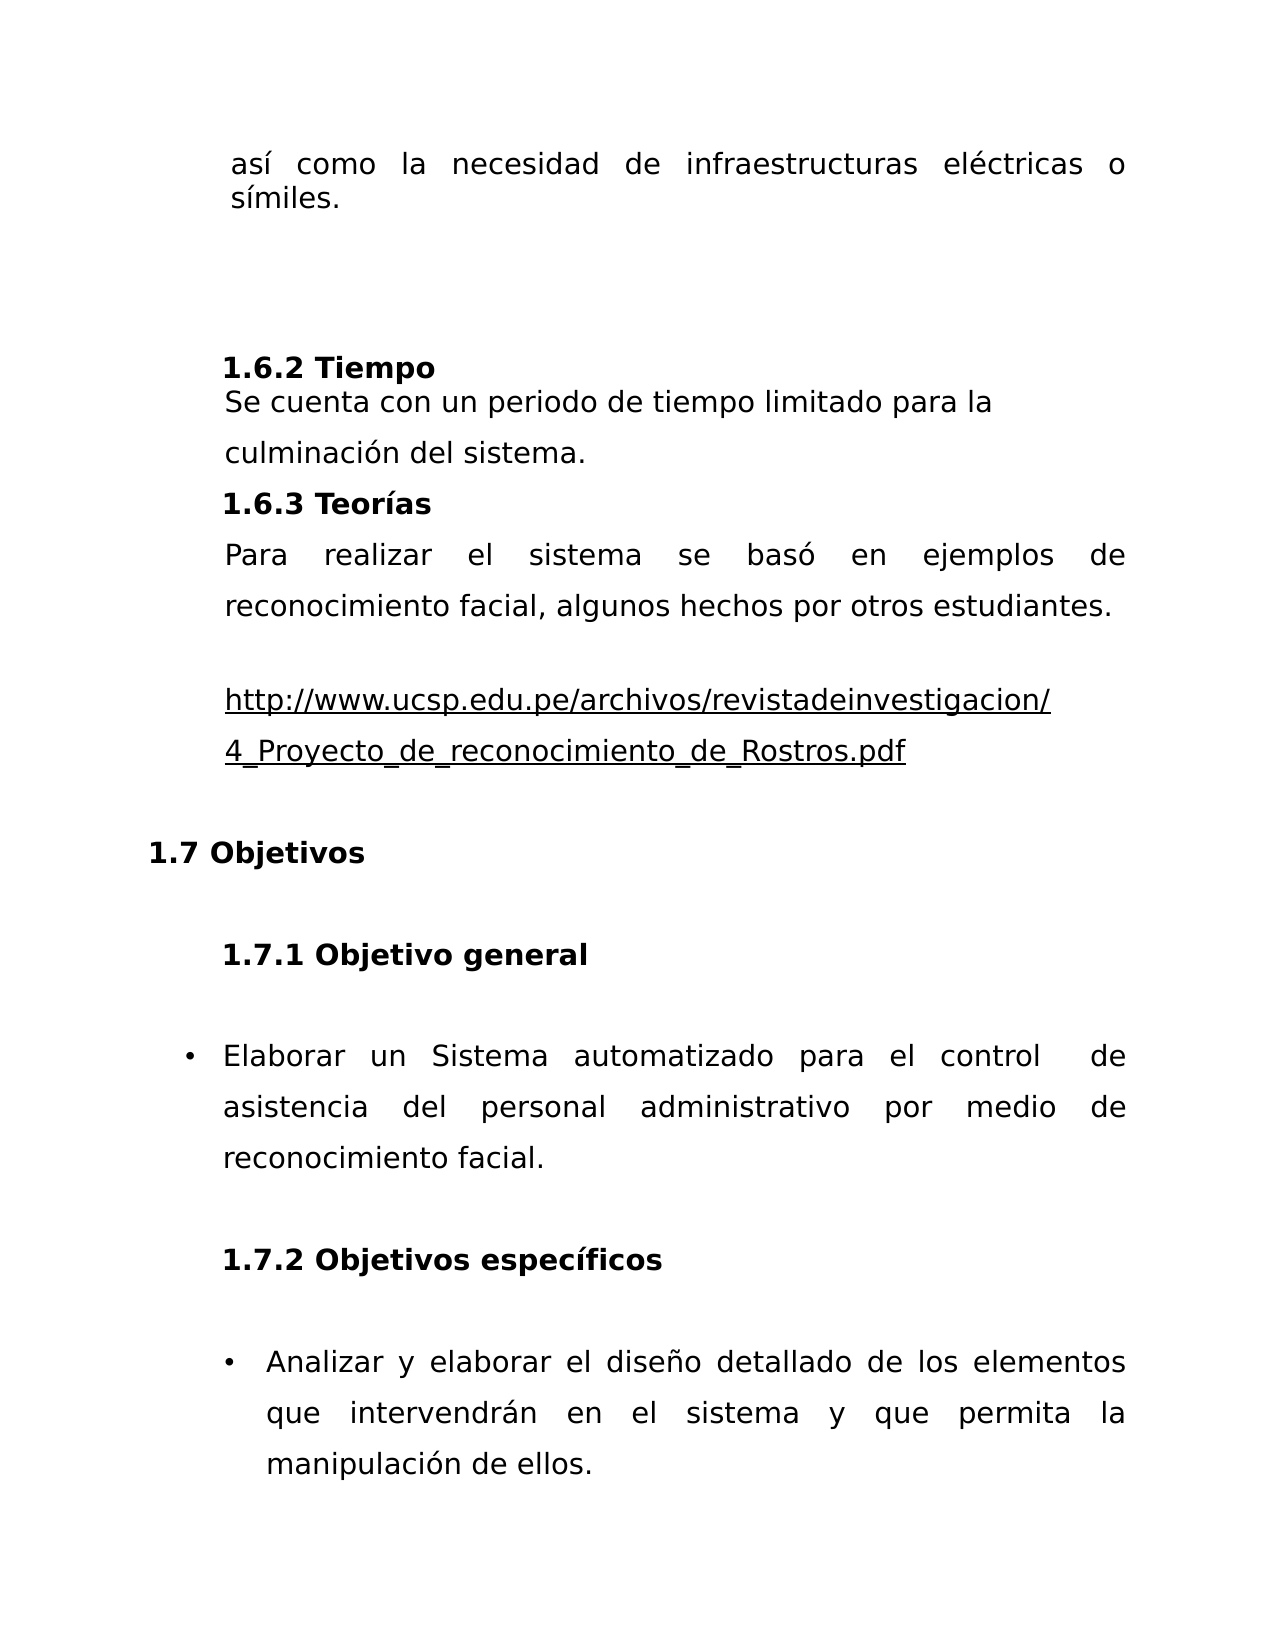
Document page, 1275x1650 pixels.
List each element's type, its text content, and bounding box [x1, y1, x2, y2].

text 1.7 Objetivos [148, 836, 1127, 870]
list Elaborar un Sistema automatizado para el control de asistencia del personal administrativo por medio de reconocimiento facial. [185, 1040, 1127, 1176]
text Se cuenta con un periodo de tiempo limitado para la culminación del sistema. [224, 385, 1127, 470]
text así como la necesidad de infraestructuras eléctricas o símiles. [230, 148, 1127, 216]
list Analizar y elaborar el diseño detallado de los elementos que intervendrán en el sistema y que permita la manipulación de ellos. [224, 1345, 1127, 1481]
text 1.7.1 Objetivo general [148, 938, 1127, 972]
text 1.6.2 Tiempo [148, 351, 1127, 385]
text 1.6.3 Teorías [148, 487, 1127, 521]
text http://www.ucsp.edu.pe/archivos/revistadeinvestigacion/4_Proyecto_de_reconocimiento_de_Rostros.pdf [224, 683, 1127, 768]
text 1.7.2 Objetivos específicos [148, 1243, 1127, 1277]
text Para realizar el sistema se basó en ejemplos de reconocimiento facial, algunos hechos por otros estudiantes. [224, 538, 1127, 623]
